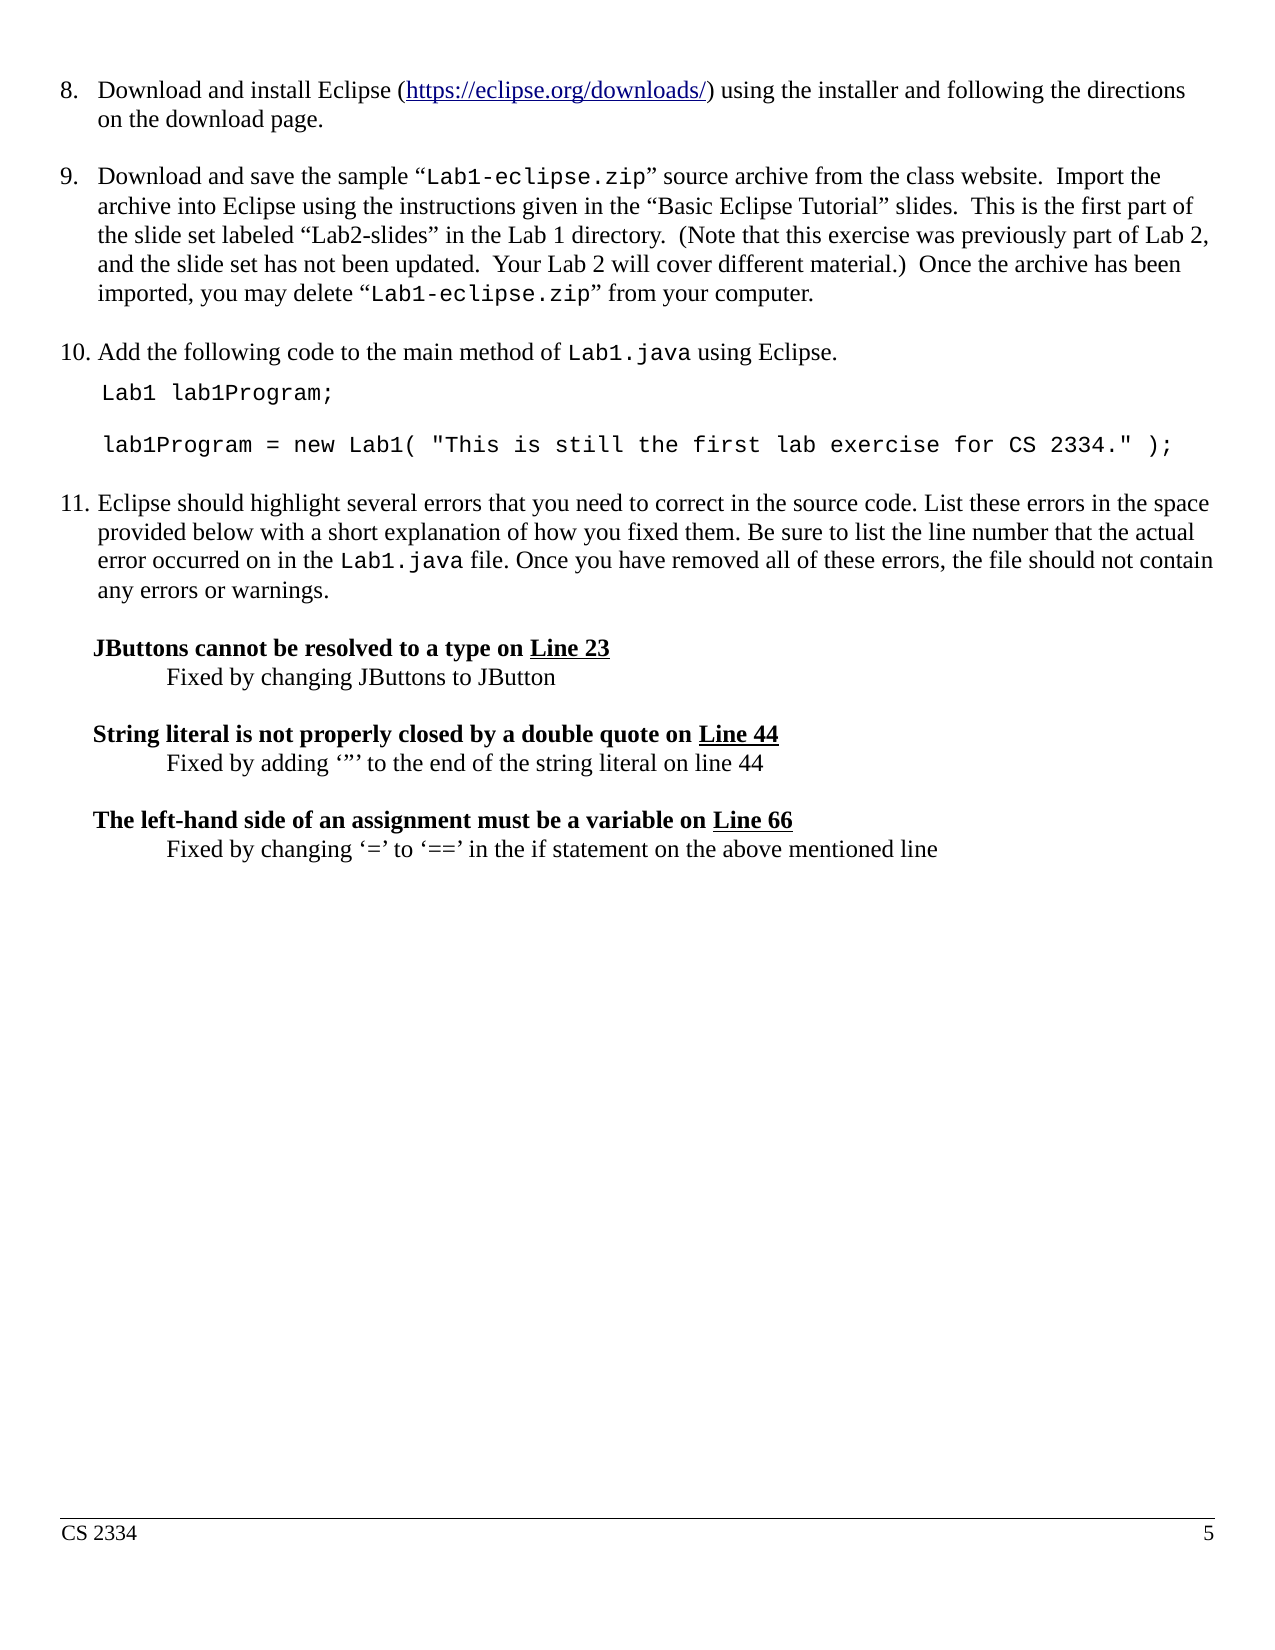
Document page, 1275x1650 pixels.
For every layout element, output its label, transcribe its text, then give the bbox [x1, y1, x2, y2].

text Lab1 lab1Program; [87, 381, 1215, 407]
text Fixed by changing JButtons to JButton [93, 662, 1215, 691]
text lab1Program = new Lab1( "This is still the first lab exercise for CS 2334." ); [87, 433, 1215, 459]
list Download and install Eclipse (https://eclipse.org/downloads/) using the installer and following the directions on the download page. [60, 75, 1215, 132]
list Eclipse should highlight several errors that you need to correct in the source code. List these errors in the space provided below with a short explanation of how you fixed them. Be sure to list the line number that the actual error occurred on in the Lab1.java file. Once you have removed all of these errors, the file should not contain any errors or warnings. [60, 488, 1215, 604]
text The left-hand side of an assignment must be a variable on Line 66 [93, 806, 1215, 834]
text JButtons cannot be resolved to a type on Line 23 [93, 633, 1215, 662]
list Add the following code to the main method of Lab1.java using Eclipse. [60, 337, 1215, 367]
list Download and save the sample “Lab1-eclipse.zip” source archive from the class website. Import the archive into Eclipse using the instructions given in the “Basic Eclipse Tutorial” slides. This is the first part of the slide set labeled “Lab2-slides” in the Lab 1 directory. (Note that this exercise was previously part of Lab 2, and the slide set has not been updated. Your Lab 2 will cover different material.) Once the archive has been imported, you may delete “Lab1-eclipse.zip” from your computer. [60, 161, 1215, 308]
text Fixed by adding ‘”’ to the end of the string literal on line 44 [93, 748, 1215, 777]
text String literal is not properly closed by a double quote on Line 44 [93, 719, 1215, 748]
text Fixed by changing ‘=’ to ‘==’ in the if statement on the above mentioned line [93, 834, 1215, 863]
